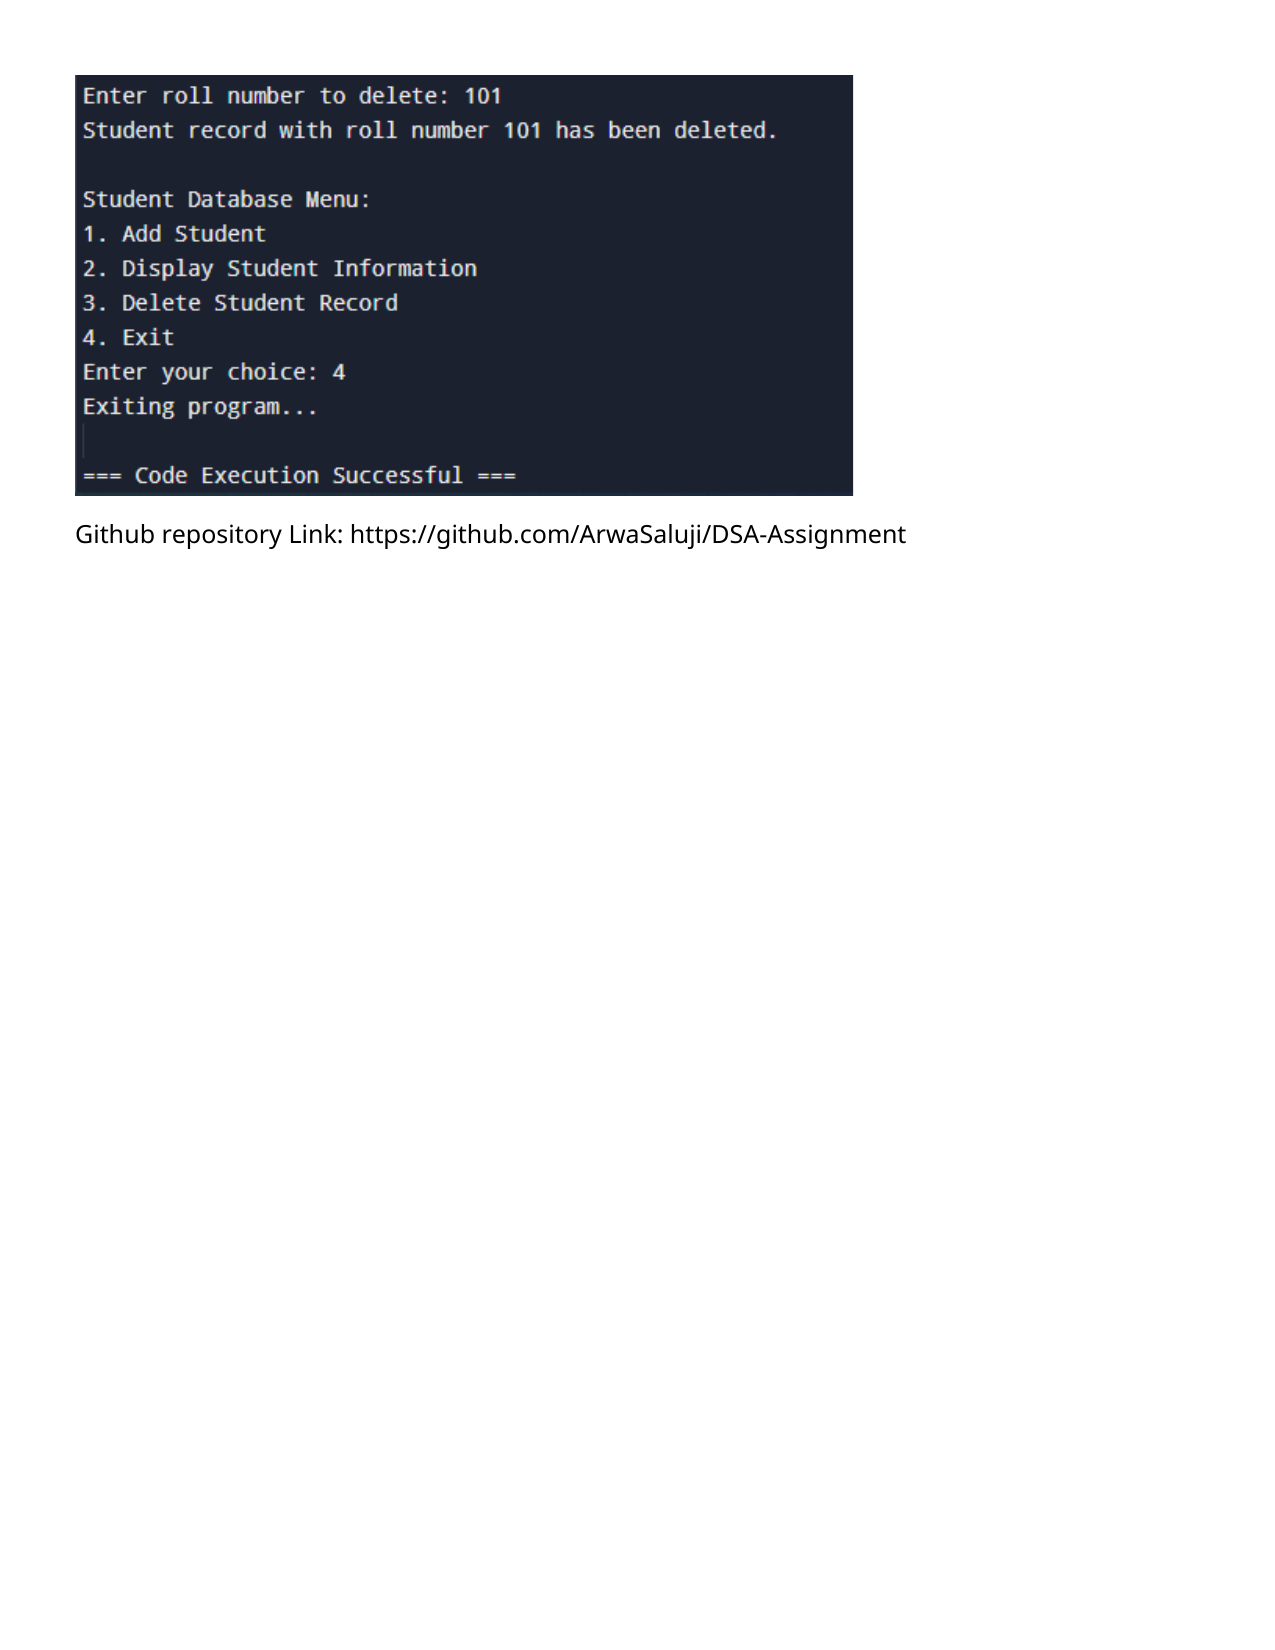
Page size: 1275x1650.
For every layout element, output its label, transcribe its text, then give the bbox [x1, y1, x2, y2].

text Github repository Link: https://github.com/ArwaSaluji/DSA-Assignment [75, 517, 1200, 551]
